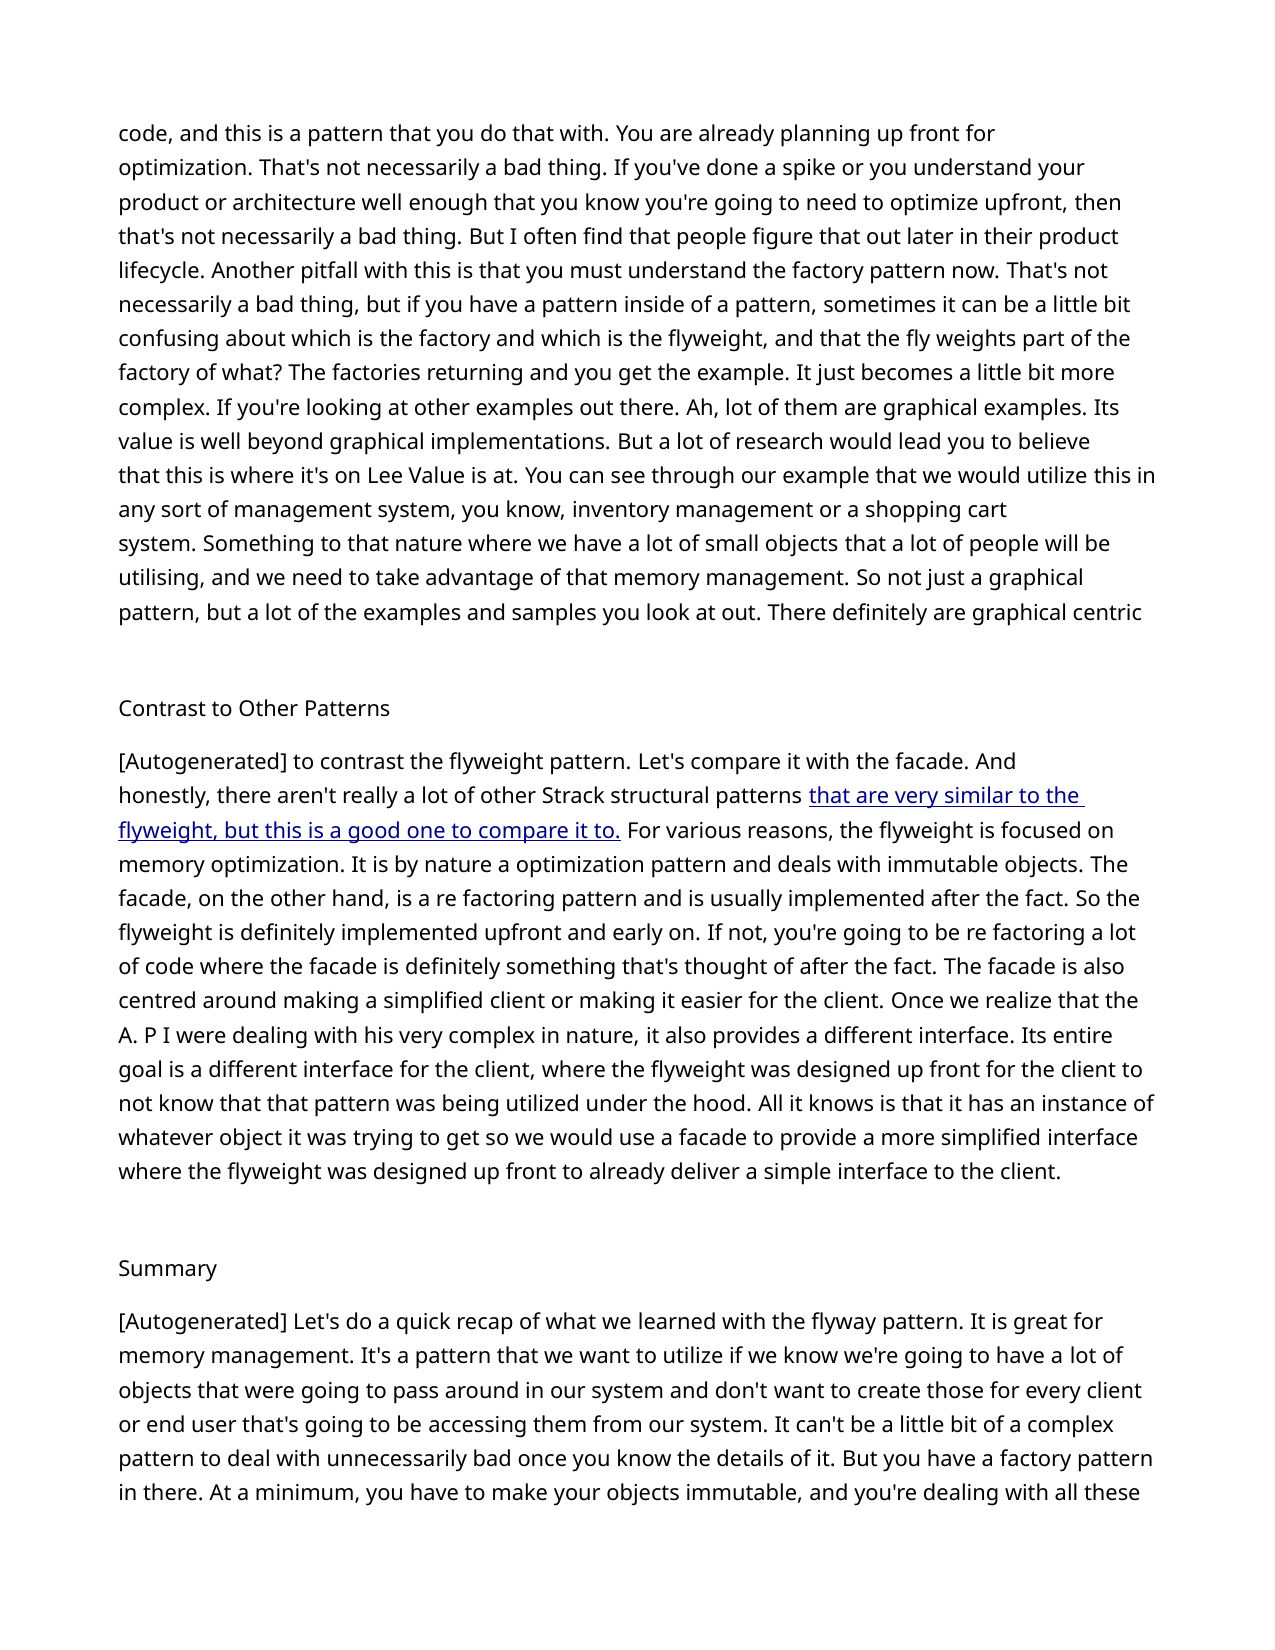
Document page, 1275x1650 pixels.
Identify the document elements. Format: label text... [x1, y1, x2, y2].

text [Autogenerated] to contrast the flyweight pattern. Let's compare it with the facade. And honestly, there aren't really a lot of other Strack structural patterns that are very similar to the flyweight, but this is a good one to compare it to. For various reasons, the flyweight is focused on memory optimization. It is by nature a optimization pattern and deals with immutable objects. The facade, on the other hand, is a re factoring pattern and is usually implemented after the fact. So the flyweight is definitely implemented upfront and early on. If not, you're going to be re factoring a lot of code where the facade is definitely something that's thought of after the fact. The facade is also centred around making a simplified client or making it easier for the client. Once we realize that the A. P I were dealing with his very complex in nature, it also provides a different interface. Its entire goal is a different interface for the client, where the flyweight was designed up front for the client to not know that that pattern was being utilized under the hood. All it knows is that it has an instance of whatever object it was trying to get so we would use a facade to provide a more simplified interface where the flyweight was designed up front to already deliver a simple interface to the client. [118, 746, 1157, 1186]
subtitle Summary [118, 1253, 1157, 1283]
subtitle Contrast to Other Patterns [118, 693, 1157, 723]
text code, and this is a pattern that you do that with. You are already planning up front for optimization. That's not necessarily a bad thing. If you've done a spike or you understand your product or architecture well enough that you know you're going to need to optimize upfront, then that's not necessarily a bad thing. But I often find that people figure that out later in their product lifecycle. Another pitfall with this is that you must understand the factory pattern now. That's not necessarily a bad thing, but if you have a pattern inside of a pattern, sometimes it can be a little bit confusing about which is the factory and which is the flyweight, and that the fly weights part of the factory of what? The factories returning and you get the example. It just becomes a little bit more complex. If you're looking at other examples out there. Ah, lot of them are graphical examples. Its value is well beyond graphical implementations. But a lot of research would lead you to believe that this is where it's on Lee Value is at. You can see through our example that we would utilize this in any sort of management system, you know, inventory management or a shopping cart system. Something to that nature where we have a lot of small objects that a lot of people will be utilising, and we need to take advantage of that memory management. So not just a graphical pattern, but a lot of the examples and samples you look at out. There definitely are graphical centric [118, 118, 1157, 626]
text [Autogenerated] Let's do a quick recap of what we learned with the flyway pattern. It is great for memory management. It's a pattern that we want to utilize if we know we're going to have a lot of objects that were going to pass around in our system and don't want to create those for every client or end user that's going to be accessing them from our system. It can't be a little bit of a complex pattern to deal with unnecessarily bad once you know the details of it. But you have a factory pattern in there. At a minimum, you have to make your objects immutable, and you're dealing with all these [118, 1306, 1157, 1507]
